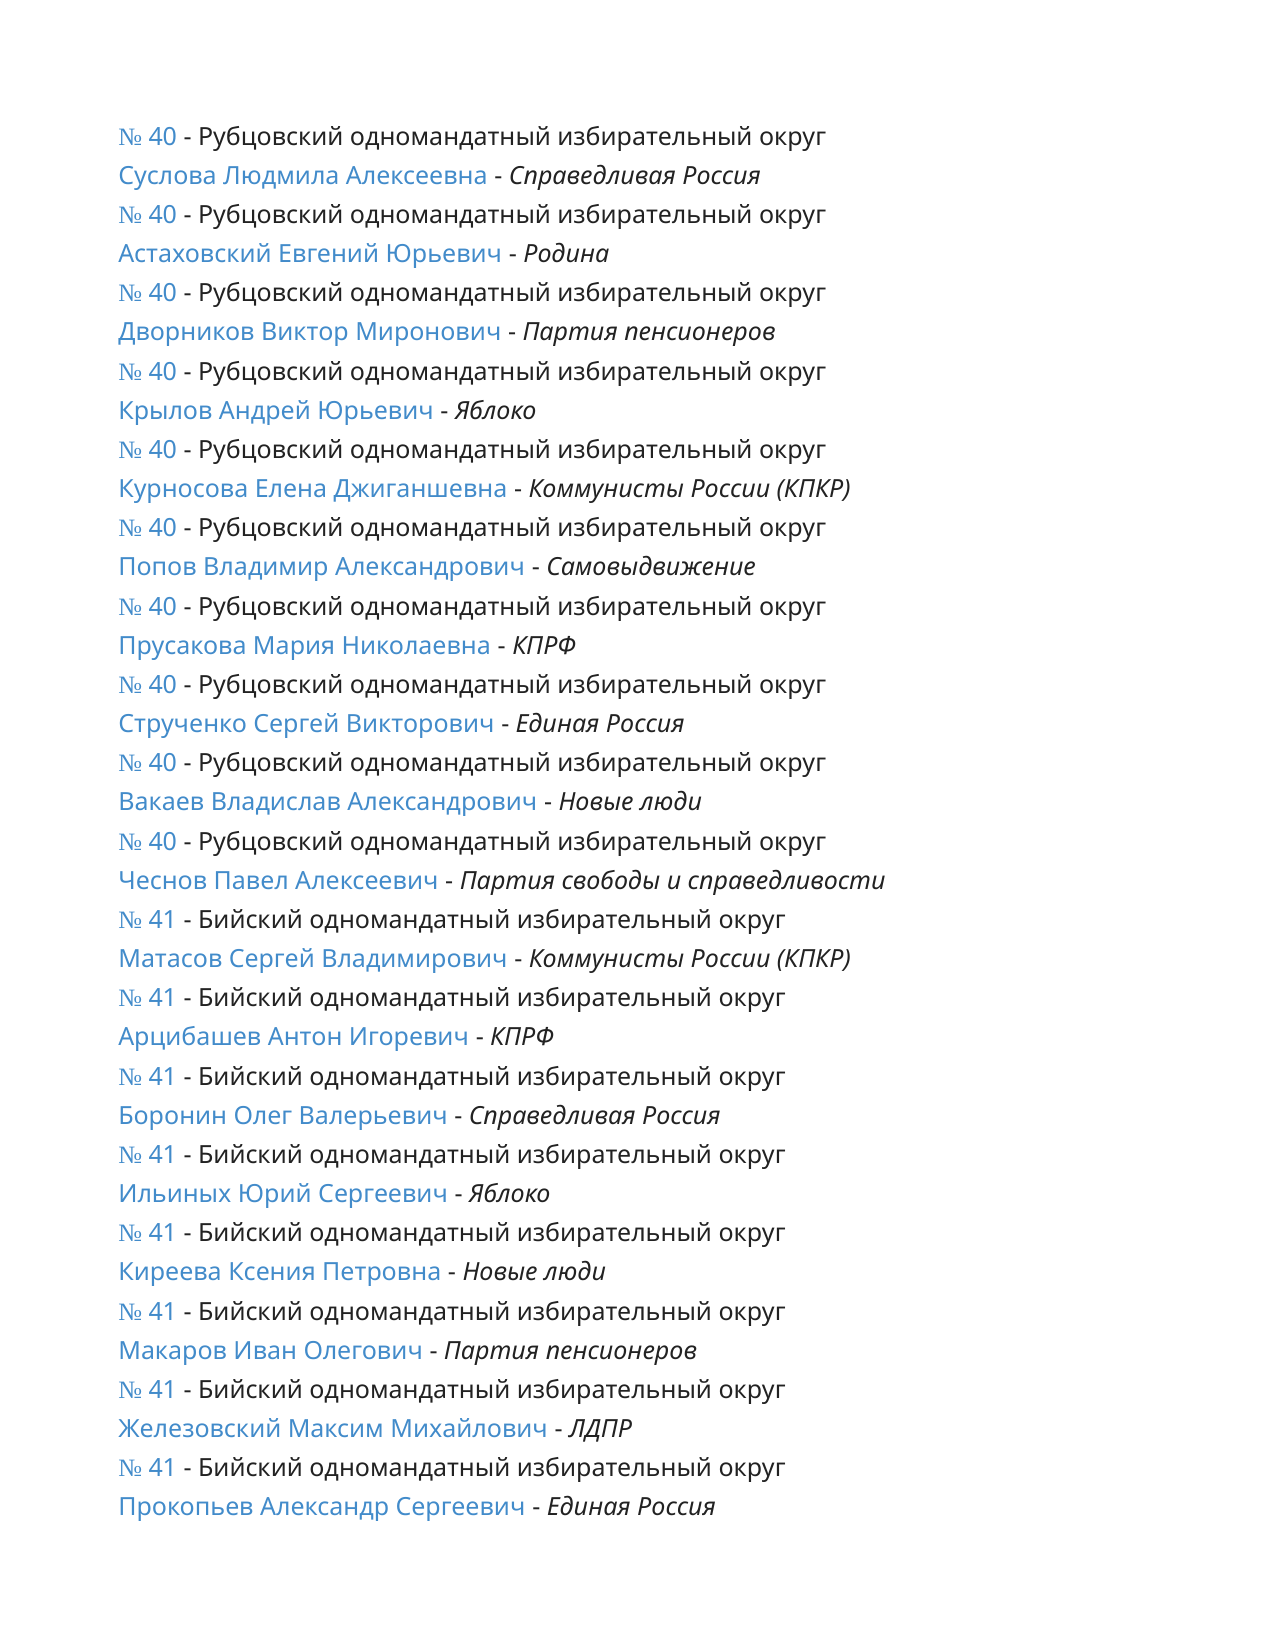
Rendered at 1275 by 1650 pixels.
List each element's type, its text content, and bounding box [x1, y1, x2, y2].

text № 41 - Бийский одномандатный избирательный округ [118, 1058, 1157, 1092]
text № 40 - Рубцовский одномандатный избирательный округ [118, 431, 1157, 466]
text № 41 - Бийский одномандатный избирательный округ [118, 1215, 1157, 1249]
text Матасов Сергей Владимирович - Коммунисты России (КПКР) [118, 941, 1157, 975]
text Прокопьев Александр Сергеевич - Единая Россия [118, 1489, 1157, 1523]
text № 40 - Рубцовский одномандатный избирательный округ [118, 118, 1157, 152]
text Дворников Виктор Миронович - Партия пенсионеров [118, 314, 1157, 348]
text № 40 - Рубцовский одномандатный избирательный округ [118, 588, 1157, 622]
text № 40 - Рубцовский одномандатный избирательный округ [118, 823, 1157, 857]
text № 41 - Бийский одномандатный избирательный округ [118, 901, 1157, 936]
text № 41 - Бийский одномандатный избирательный округ [118, 1136, 1157, 1171]
text Струченко Сергей Викторович - Единая Россия [118, 706, 1157, 740]
text Астаховский Евгений Юрьевич - Родина [118, 236, 1157, 270]
text № 40 - Рубцовский одномандатный избирательный округ [118, 510, 1157, 544]
text № 41 - Бийский одномандатный избирательный округ [118, 1293, 1157, 1327]
text № 40 - Рубцовский одномандатный избирательный округ [118, 745, 1157, 779]
text Арцибашев Антон Игоревич - КПРФ [118, 1019, 1157, 1053]
text № 41 - Бийский одномандатный избирательный округ [118, 1371, 1157, 1406]
text Попов Владимир Александрович - Самовыдвижение [118, 549, 1157, 583]
text № 40 - Рубцовский одномандатный избирательный округ [118, 666, 1157, 701]
text № 41 - Бийский одномандатный избирательный округ [118, 1450, 1157, 1484]
text Киреева Ксения Петровна - Новые люди [118, 1254, 1157, 1288]
text Вакаев Владислав Александрович - Новые люди [118, 784, 1157, 818]
text Чеснов Павел Алексеевич - Партия свободы и справедливости [118, 862, 1157, 896]
text Суслова Людмила Алексеевна - Справедливая Россия [118, 157, 1157, 191]
text Ильиных Юрий Сергеевич - Яблоко [118, 1176, 1157, 1210]
text Боронин Олег Валерьевич - Справедливая Россия [118, 1097, 1157, 1131]
text Курносова Елена Джиганшевна - Коммунисты России (КПКР) [118, 471, 1157, 505]
text Крылов Андрей Юрьевич - Яблоко [118, 392, 1157, 426]
text Железовский Максим Михайлович - ЛДПР [118, 1411, 1157, 1445]
text № 40 - Рубцовский одномандатный избирательный округ [118, 275, 1157, 309]
text Макаров Иван Олегович - Партия пенсионеров [118, 1332, 1157, 1366]
text № 40 - Рубцовский одномандатный избирательный округ [118, 353, 1157, 387]
text № 41 - Бийский одномандатный избирательный округ [118, 980, 1157, 1014]
text Прусакова Мария Николаевна - КПРФ [118, 627, 1157, 661]
text № 40 - Рубцовский одномандатный избирательный округ [118, 196, 1157, 231]
